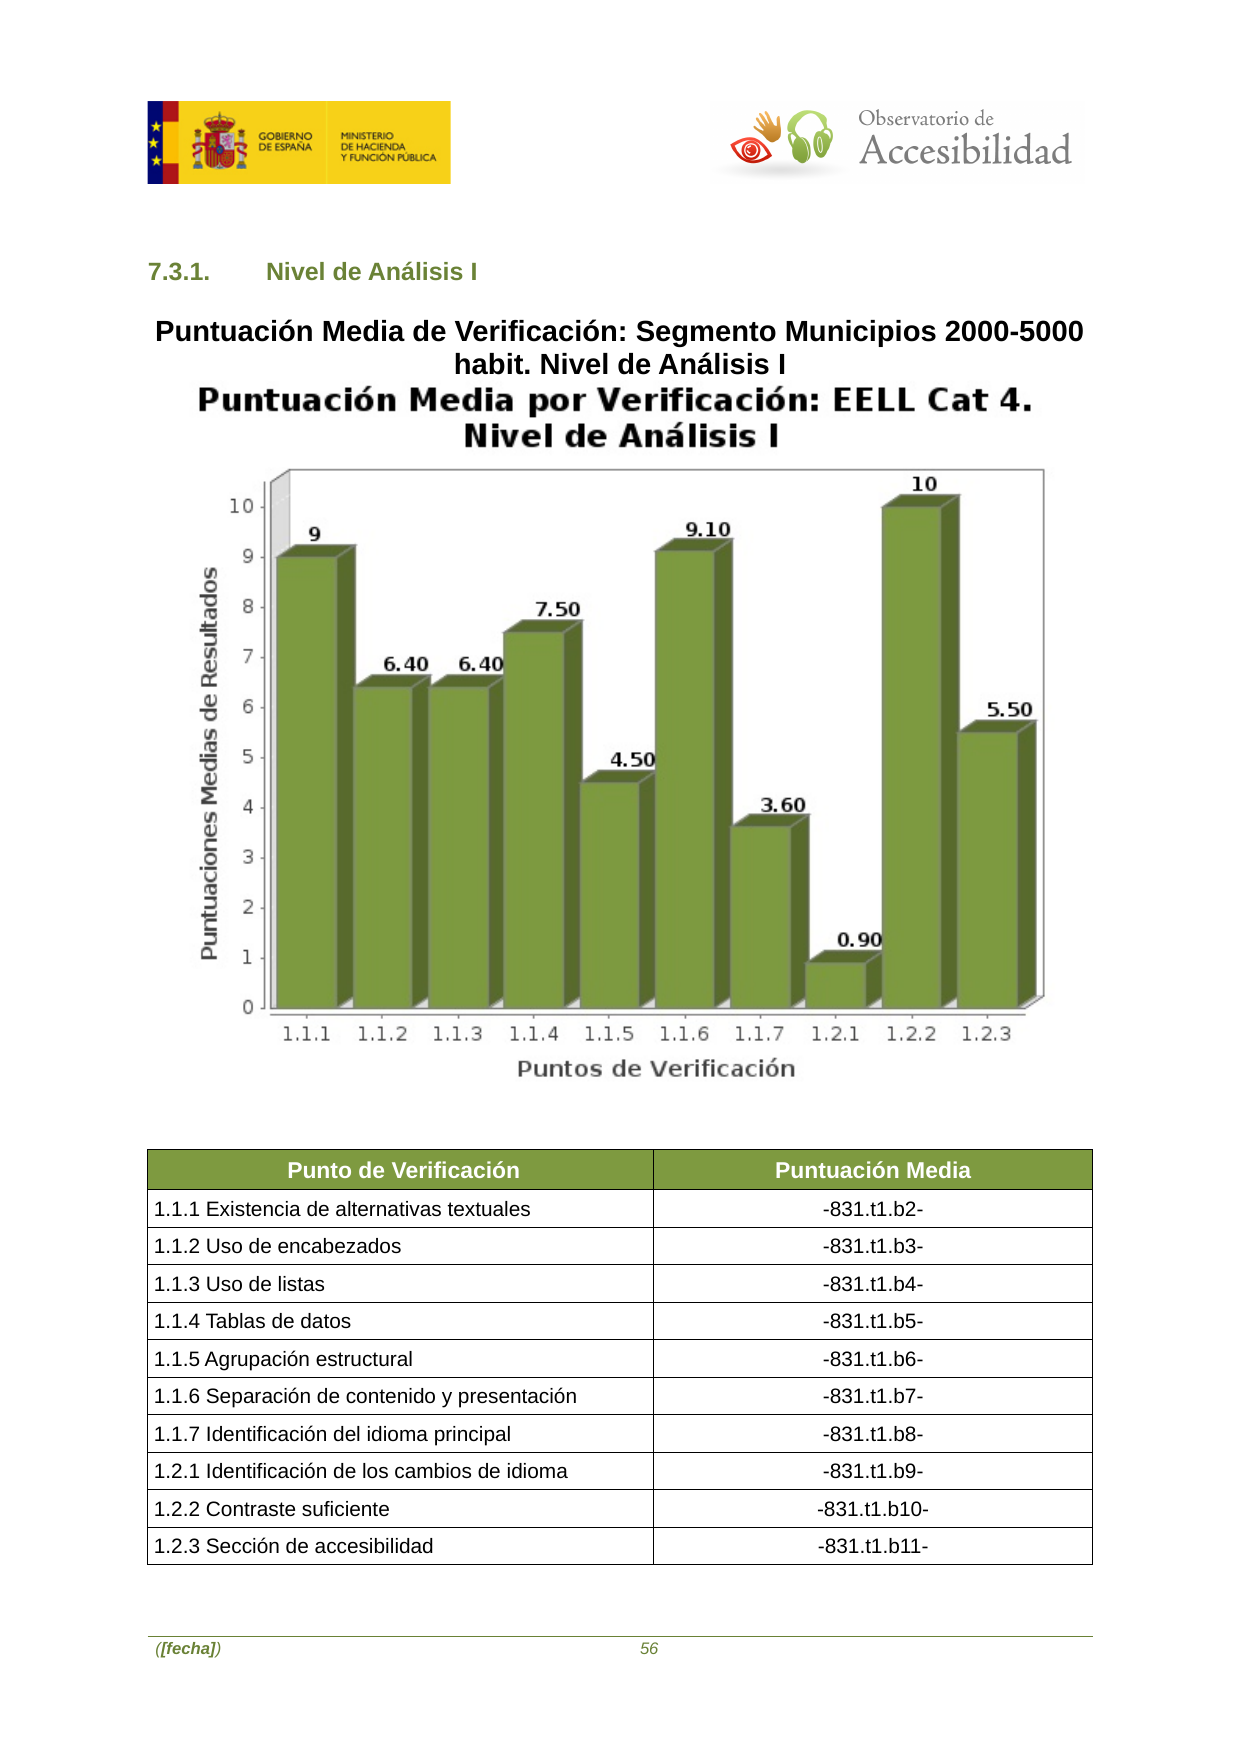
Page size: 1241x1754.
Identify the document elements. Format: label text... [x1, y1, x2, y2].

table_cell -831.t1.b7- [654, 1378, 1092, 1414]
table_cell 1.1.3 Uso de listas [148, 1265, 653, 1302]
picture [178, 380, 1062, 1091]
table_cell -831.t1.b2- [654, 1190, 1092, 1227]
table_cell -831.t1.b3- [654, 1228, 1092, 1264]
table_cell 1.1.7 Identificación del idioma principal [148, 1415, 653, 1452]
table_cell -831.t1.b8- [654, 1415, 1092, 1452]
text Puntuación Media de Verificación: Segmento Municipios 2000-5000 habit. Nivel de Análisis I [148, 314, 1092, 381]
table_cell -831.t1.b6- [654, 1340, 1092, 1377]
table_cell 1.1.1 Existencia de alternativas textuales [148, 1190, 653, 1227]
table_cell 1.2.1 Identificación de los cambios de idioma [148, 1453, 653, 1489]
table_header Puntuación Media [654, 1150, 1092, 1189]
table_cell -831.t1.b11- [654, 1528, 1092, 1564]
picture [710, 101, 1086, 184]
table_cell -831.t1.b9- [654, 1453, 1092, 1489]
table_cell 1.2.3 Sección de accesibilidad [148, 1528, 653, 1564]
table_cell -831.t1.b5- [654, 1303, 1092, 1339]
subtitle Nivel de Análisis I [148, 257, 1092, 286]
table_cell -831.t1.b4- [654, 1265, 1092, 1302]
table_cell 1.1.5 Agrupación estructural [148, 1340, 653, 1377]
picture [147, 101, 451, 184]
table_cell -831.t1.b10- [654, 1490, 1092, 1527]
table_cell 1.1.4 Tablas de datos [148, 1303, 653, 1339]
table_header Punto de Verificación [148, 1150, 653, 1189]
table_cell 1.1.6 Separación de contenido y presentación [148, 1378, 653, 1414]
table_cell 1.1.2 Uso de encabezados [148, 1228, 653, 1264]
table_cell 1.2.2 Contraste suficiente [148, 1490, 653, 1527]
